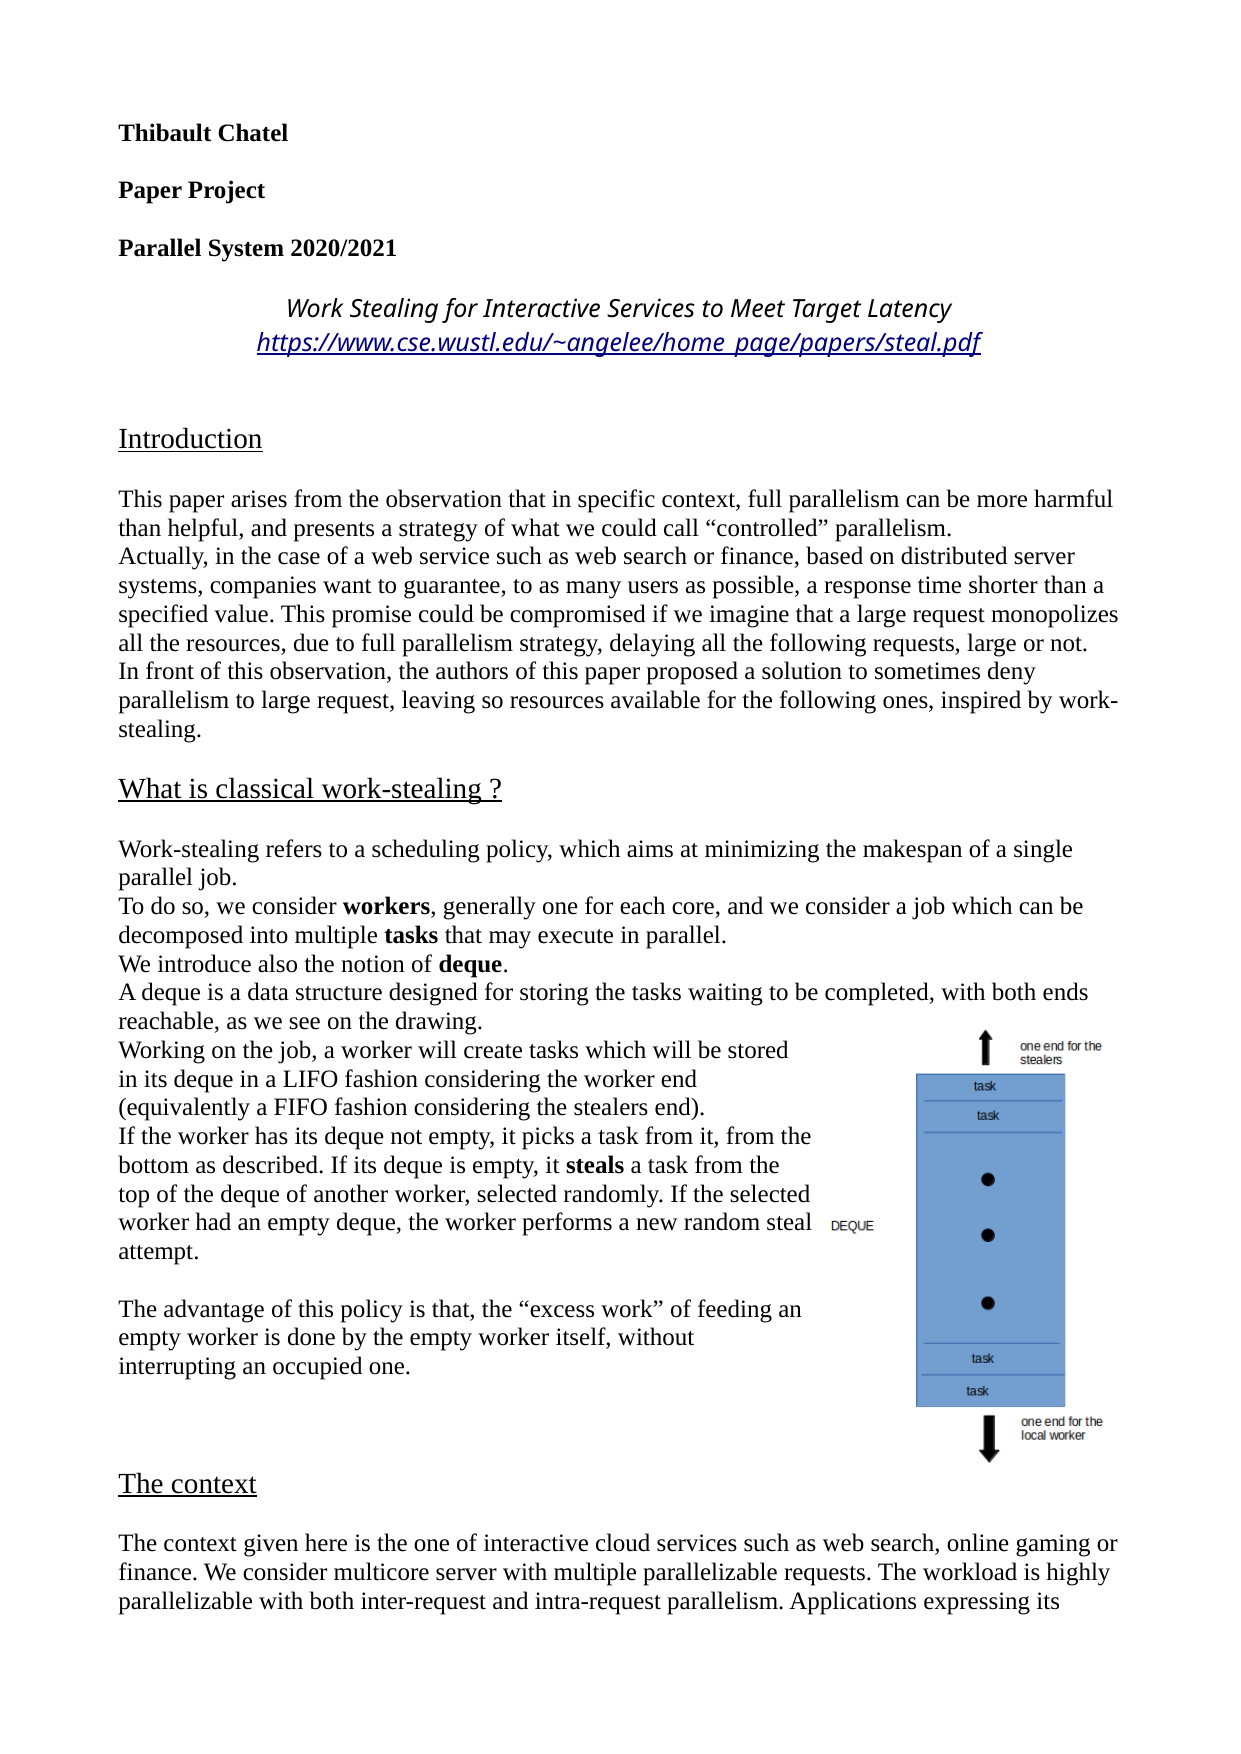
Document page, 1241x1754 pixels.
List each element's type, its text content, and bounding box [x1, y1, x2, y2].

text The advantage of this policy is that, the “excess work” of feeding an empty worker is done by the empty worker itself, without interrupting an occupied one. [118, 1294, 813, 1380]
text A deque is a data structure designed for storing the tasks waiting to be completed, with both ends reachable, as we see on the drawing. [118, 977, 1122, 1035]
text Paper Project [118, 176, 1122, 204]
text What is classical work-stealing ? [118, 771, 1122, 805]
text Parallel System 2020/2021 [118, 233, 1122, 262]
text The context [118, 1466, 1122, 1500]
picture [813, 1020, 1118, 1466]
text Work Stealing for Interactive Services to Meet Target Latency [118, 291, 1122, 325]
text To do so, we consider workers, generally one for each core, and we consider a job which can be decomposed into multiple tasks that may execute in parallel. [118, 891, 1122, 949]
text If the worker has its deque not empty, it picks a task from it, from the bottom as described. If its deque is empty, it steals a task from the top of the deque of another worker, selected randomly. If the selected worker had an empty deque, the worker performs a new random steal attempt. [118, 1121, 813, 1265]
text https://www.cse.wustl.edu/~angelee/home_page/papers/steal.pdf [118, 325, 1122, 359]
text This paper arises from the observation that in specific context, full parallelism can be more harmful than helpful, and presents a strategy of what we could call “controlled” parallelism. [118, 484, 1122, 541]
text The context given here is the one of interactive cloud services such as web search, online gaming or finance. We consider multicore server with multiple parallelizable requests. The workload is highly parallelizable with both inter-request and intra-request parallelism. Applications expressing its [118, 1528, 1122, 1615]
text Work-stealing refers to a scheduling policy, which aims at minimizing the makespan of a single parallel job. [118, 834, 1122, 891]
text Actually, in the case of a web service such as web search or finance, based on distributed server systems, companies want to guarantee, to as many users as possible, a response time shorter than a specified value. This promise could be compromised if we imagine that a large request monopolizes all the resources, due to full parallelism strategy, delaying all the following requests, large or not. [118, 541, 1122, 656]
text We introduce also the notion of deque. [118, 949, 1122, 977]
text In front of this observation, the authors of this paper proposed a solution to sometimes deny parallelism to large request, leaving so resources available for the following ones, inspired by work-stealing. [118, 656, 1122, 743]
text Working on the job, a worker will create tasks which will be stored in its deque in a LIFO fashion considering the worker end (equivalently a FIFO fashion considering the stealers end). [118, 1035, 813, 1121]
text Thibault Chatel [118, 118, 1122, 147]
text Introduction [118, 422, 1122, 455]
